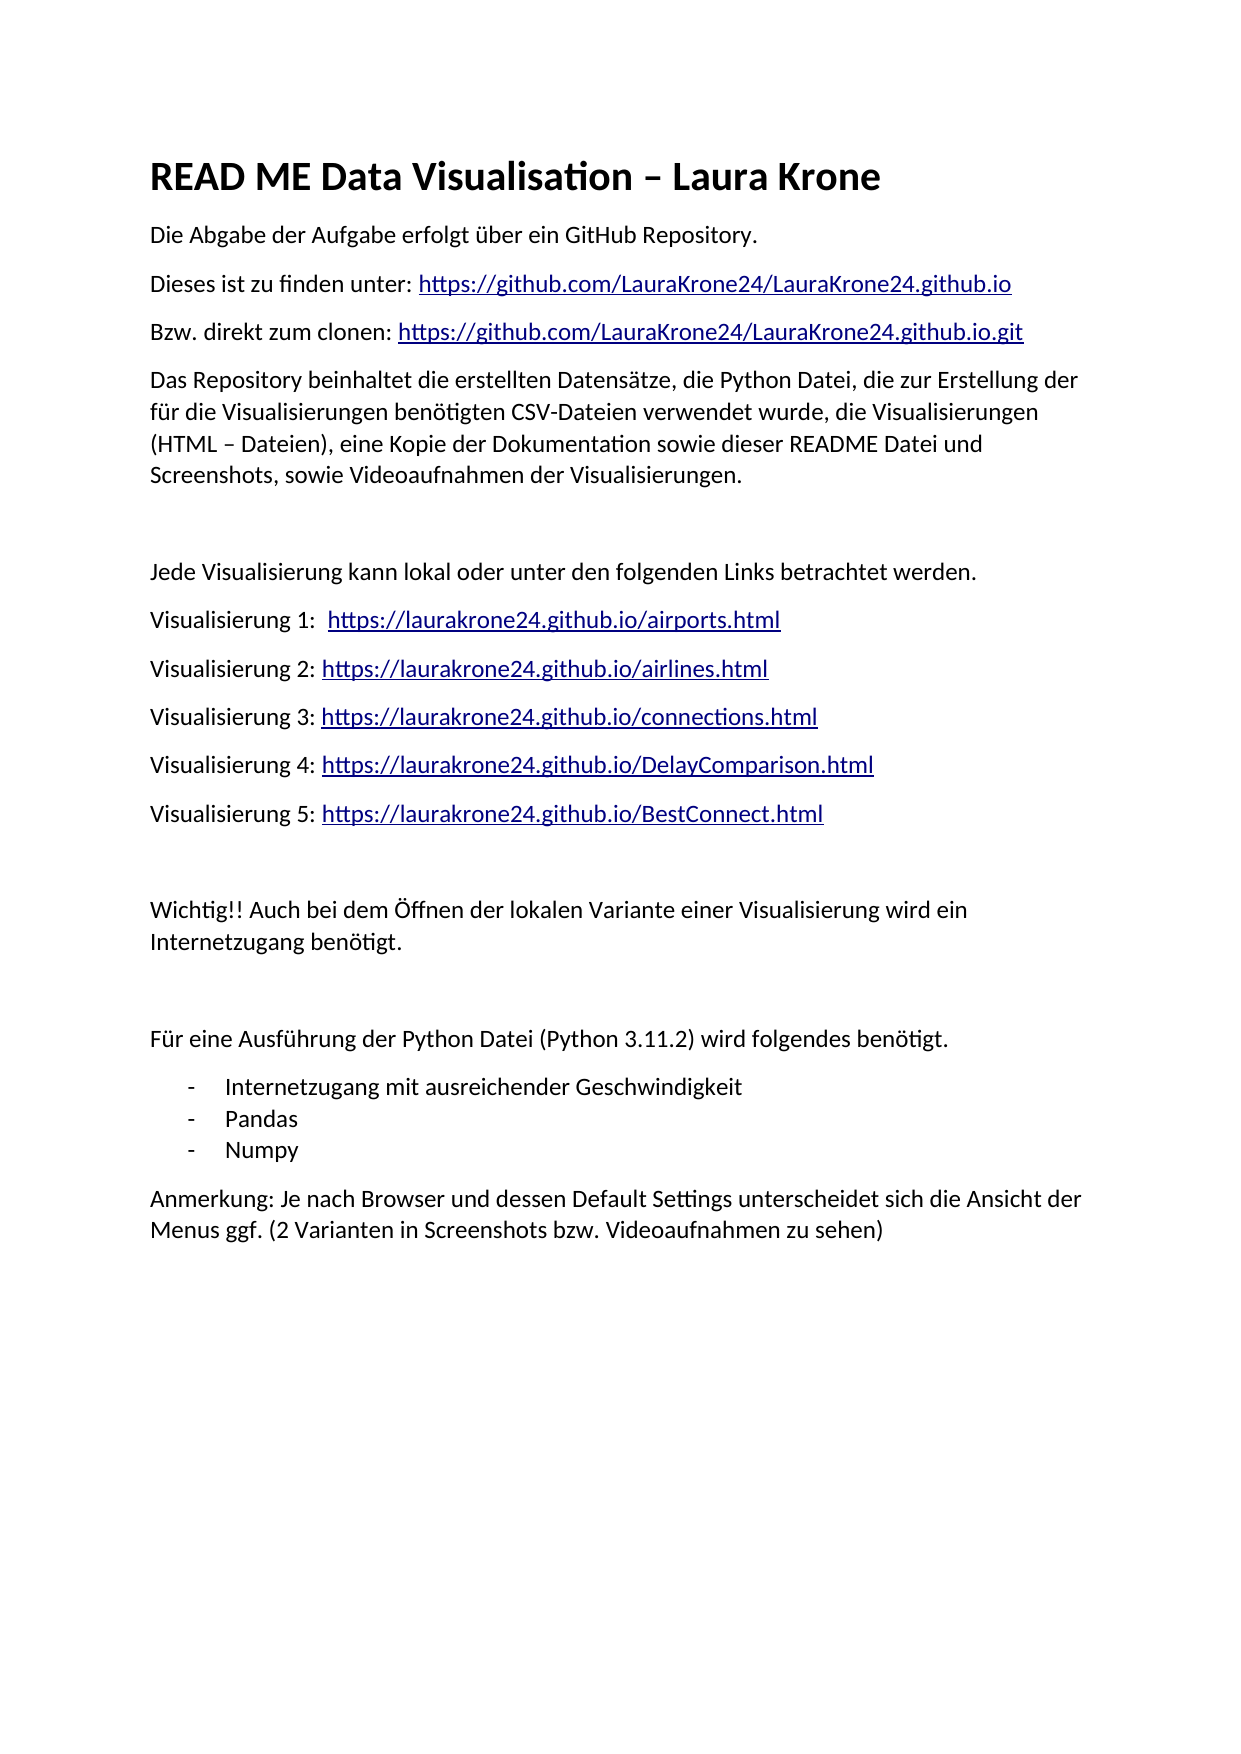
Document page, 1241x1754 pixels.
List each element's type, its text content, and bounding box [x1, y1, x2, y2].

text Visualisierung 1: https://laurakrone24.github.io/airports.html [150, 604, 1090, 635]
text Bzw. direkt zum clonen: https://github.com/LauraKrone24/LauraKrone24.github.io.git [150, 316, 1090, 347]
text Die Abgabe der Aufgabe erfolgt über ein GitHub Repository. [150, 219, 1090, 250]
text Anmerkung: Je nach Browser und dessen Default Settings unterscheidet sich die Ansicht der Menus ggf. (2 Varianten in Screenshots bzw. Videoaufnahmen zu sehen) [150, 1183, 1090, 1245]
text Visualisierung 3: https://laurakrone24.github.io/connections.html [150, 701, 1090, 732]
text READ ME Data Visualisation – Laura Krone [150, 150, 1090, 201]
list Numpy [187, 1134, 1090, 1165]
text Dieses ist zu finden unter: https://github.com/LauraKrone24/LauraKrone24.github.io [150, 268, 1090, 298]
text Visualisierung 4: https://laurakrone24.github.io/DelayComparison.html [150, 749, 1090, 780]
list Internetzugang mit ausreichender Geschwindigkeit [187, 1071, 1090, 1102]
text Für eine Ausführung der Python Datei (Python 3.11.2) wird folgendes benötigt. [150, 1023, 1090, 1053]
text Das Repository beinhaltet die erstellten Datensätze, die Python Datei, die zur Erstellung der für die Visualisierungen benötigten CSV-Dateien verwendet wurde, die Visualisierungen (HTML – Dateien), eine Kopie der Dokumentation sowie dieser README Datei und Screenshots, sowie Videoaufnahmen der Visualisierungen. [150, 364, 1090, 490]
text Wichtig!! Auch bei dem Öffnen der lokalen Variante einer Visualisierung wird ein Internetzugang benötigt. [150, 894, 1090, 957]
text Visualisierung 2: https://laurakrone24.github.io/airlines.html [150, 653, 1090, 683]
text Visualisierung 5: https://laurakrone24.github.io/BestConnect.html [150, 798, 1090, 828]
text Jede Visualisierung kann lokal oder unter den folgenden Links betrachtet werden. [150, 556, 1090, 587]
list Pandas [187, 1103, 1090, 1133]
